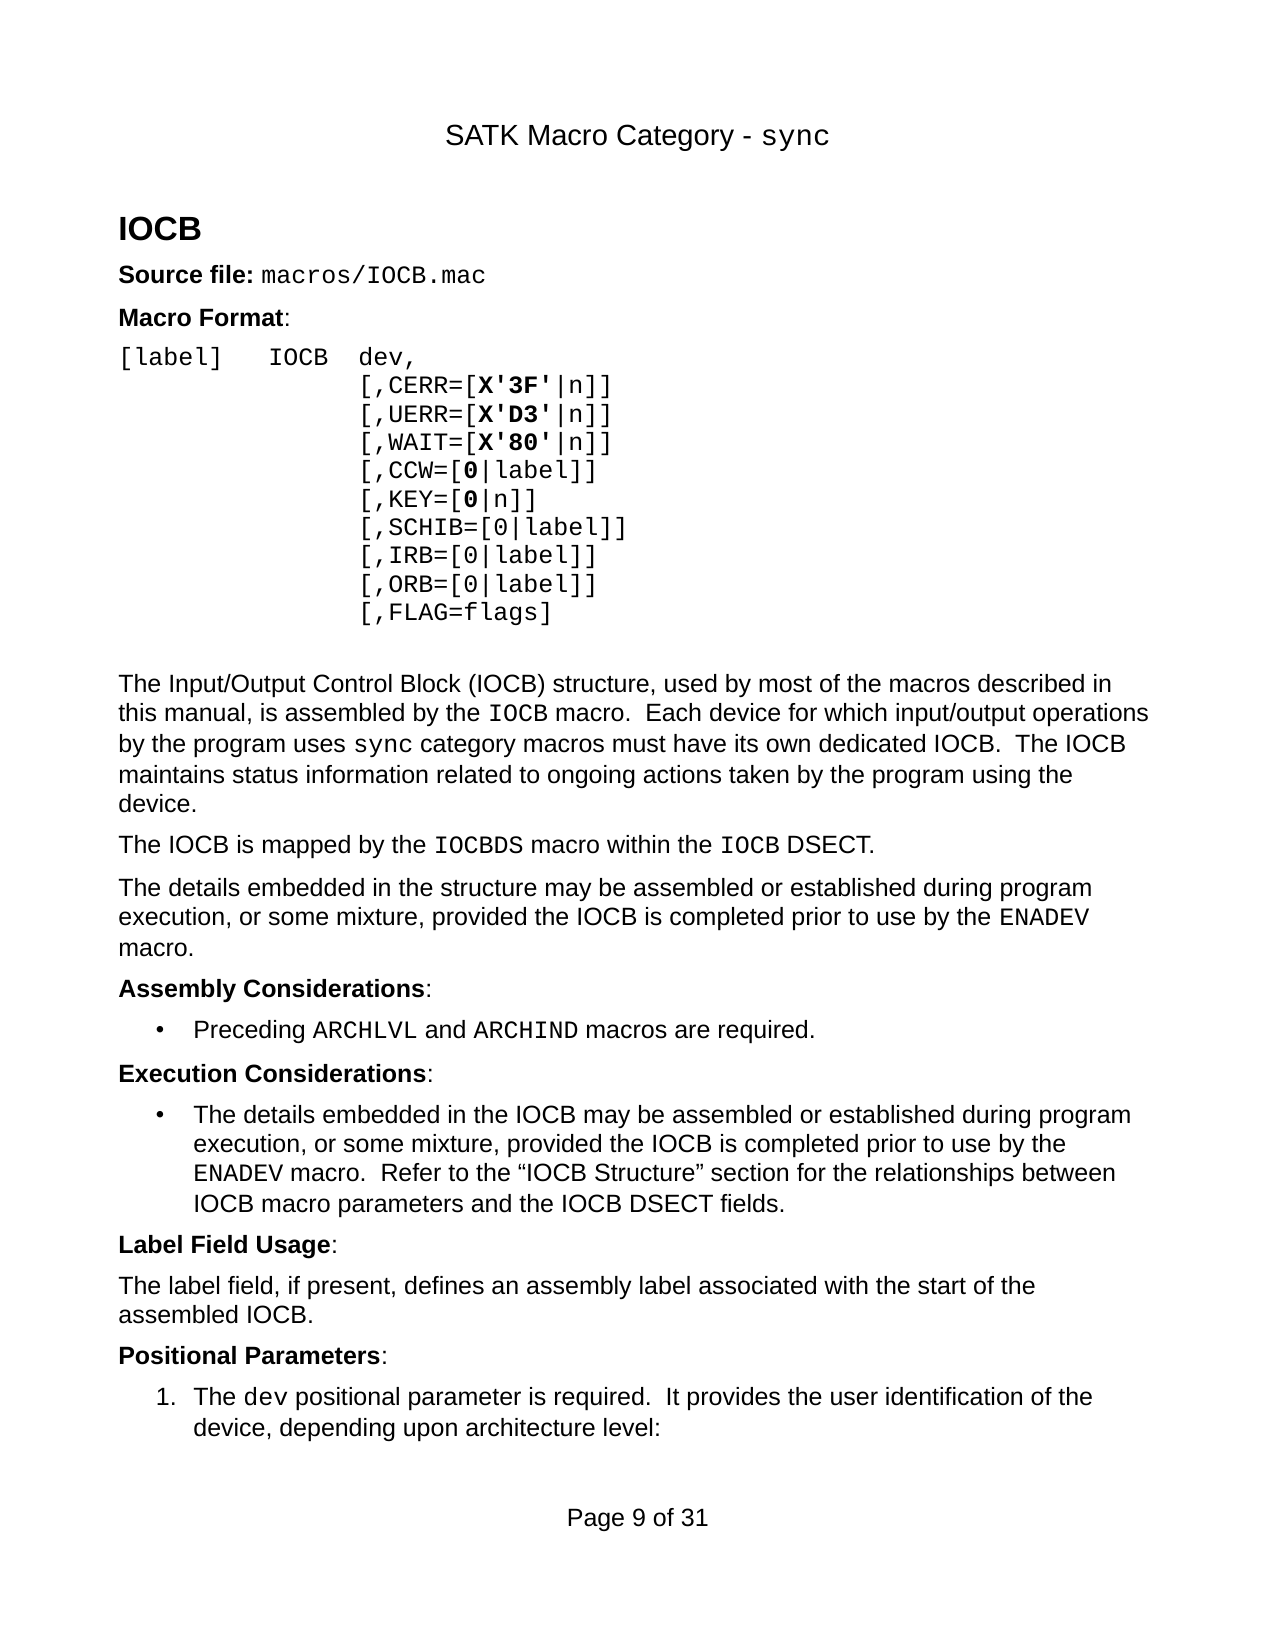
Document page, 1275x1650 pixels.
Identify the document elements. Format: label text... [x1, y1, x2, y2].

text The IOCB is mapped by the IOCBDS macro within the IOCB DSECT. [118, 830, 1157, 861]
text The Input/Output Control Block (IOCB) structure, used by most of the macros described in this manual, is assembled by the IOCB macro. Each device for which input/output operations by the program uses sync category macros must have its own dedicated IOCB. The IOCB maintains status information related to ongoing actions taken by the program using the device. [118, 669, 1157, 817]
list Preceding ARCHLVL and ARCHIND macros are required. [156, 1015, 1157, 1046]
text [,CCW=[0|label]] [118, 458, 1157, 486]
list The details embedded in the IOCB may be assembled or established during program execution, or some mixture, provided the IOCB is completed prior to use by the ENADEV macro. Refer to the “IOCB Structure” section for the relationships between IOCB macro parameters and the IOCB DSECT fields. [156, 1100, 1157, 1217]
subtitle IOCB [118, 209, 1157, 247]
text Source file: macros/IOCB.mac [118, 260, 1157, 291]
text Macro Format: [118, 303, 1157, 332]
text The label field, if present, defines an assembly label associated with the start of the assembled IOCB. [118, 1271, 1157, 1329]
text Assembly Considerations: [118, 974, 1157, 1003]
text Execution Considerations: [118, 1059, 1157, 1088]
text [,IRB=[0|label]] [118, 543, 1157, 571]
text [,SCHIB=[0|label]] [118, 514, 1157, 543]
text The details embedded in the structure may be assembled or established during program execution, or some mixture, provided the IOCB is completed prior to use by the ENADEV macro. [118, 873, 1157, 962]
text [,CERR=[X'3F'|n]] [118, 373, 1157, 401]
list The dev positional parameter is required. It provides the user identification of the device, depending upon architecture level: [156, 1382, 1157, 1442]
text [,KEY=[0|n]] [118, 486, 1157, 514]
text Label Field Usage: [118, 1230, 1157, 1259]
text [label] IOCB dev, [118, 344, 1157, 373]
text [,ORB=[0|label]] [118, 571, 1157, 599]
text [,WAIT=[X'80'|n]] [118, 429, 1157, 458]
text Positional Parameters: [118, 1341, 1157, 1370]
text [,FLAG=flags] [118, 599, 1157, 628]
text [,UERR=[X'D3'|n]] [118, 401, 1157, 429]
